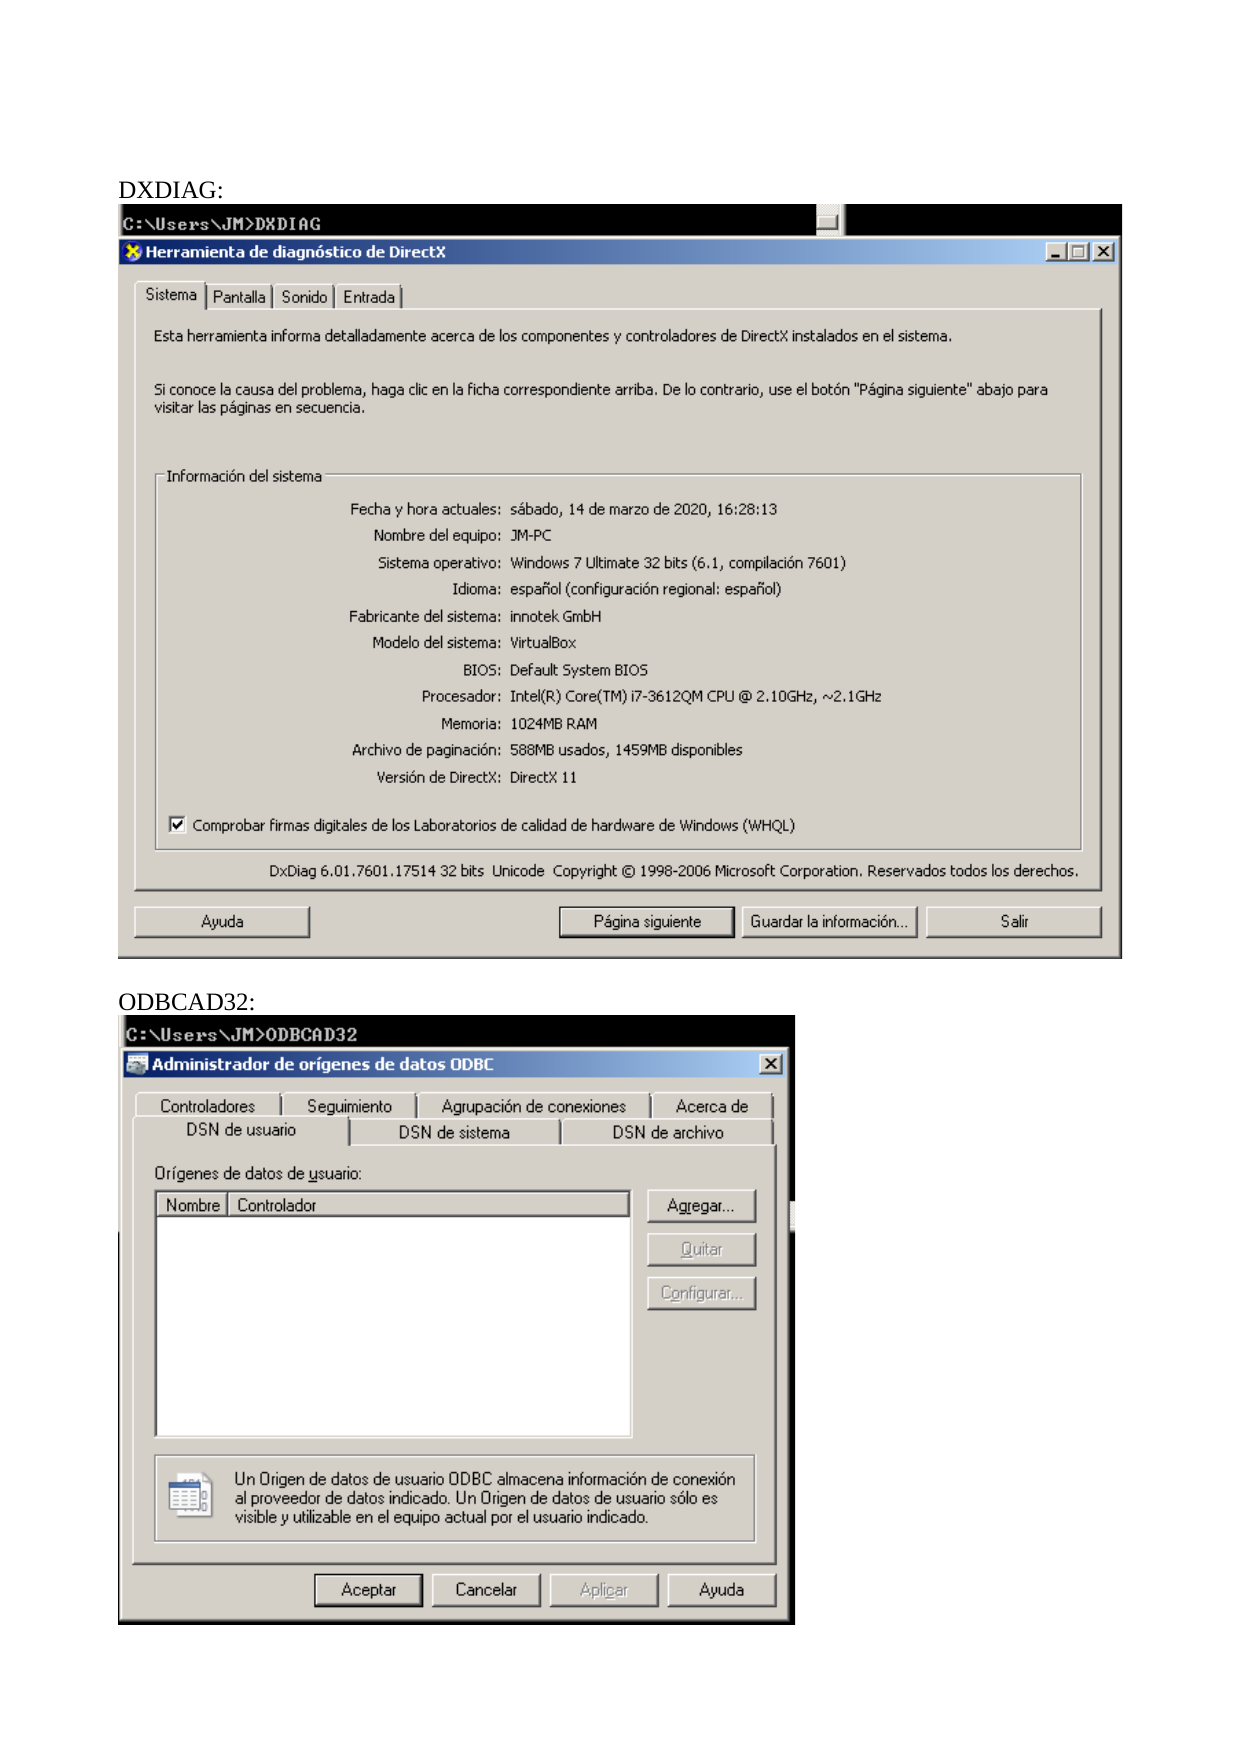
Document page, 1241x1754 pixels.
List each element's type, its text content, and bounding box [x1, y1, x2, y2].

text DXDIAG: [118, 176, 1122, 204]
text ODBCAD32: [118, 987, 1122, 1016]
